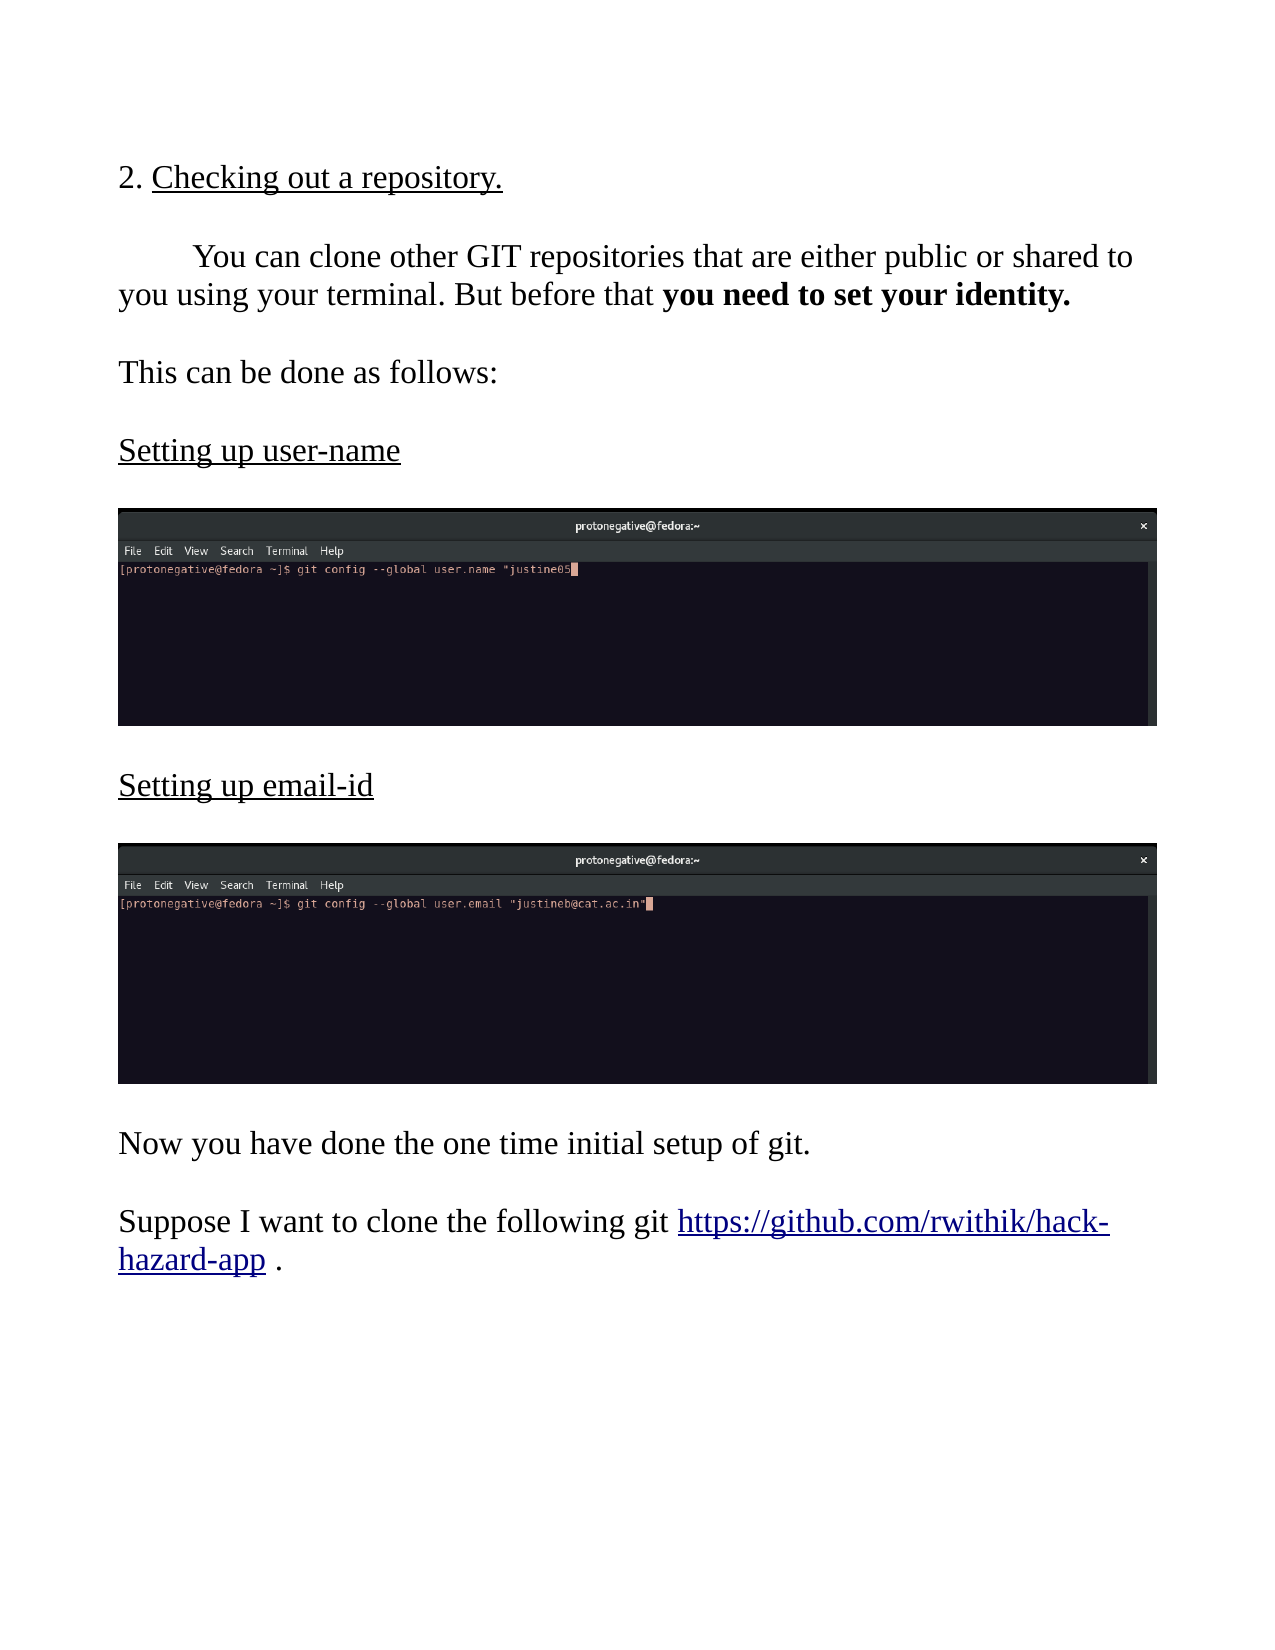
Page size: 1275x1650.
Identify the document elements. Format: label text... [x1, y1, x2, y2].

picture [118, 843, 1157, 1084]
text 2. Checking out a repository. [118, 158, 1157, 196]
text Suppose I want to clone the following git https://github.com/rwithik/hack-hazard-app . [118, 1201, 1157, 1278]
text You can clone other GIT repositories that are either public or shared to you using your terminal. But before that you need to set your identity. [118, 236, 1157, 312]
picture [118, 508, 1157, 726]
text Now you have done the one time initial setup of git. [118, 1123, 1157, 1162]
text Setting up email-id [118, 765, 1157, 804]
text This can be done as follows: [118, 352, 1157, 391]
text Setting up user-name [118, 430, 1157, 468]
